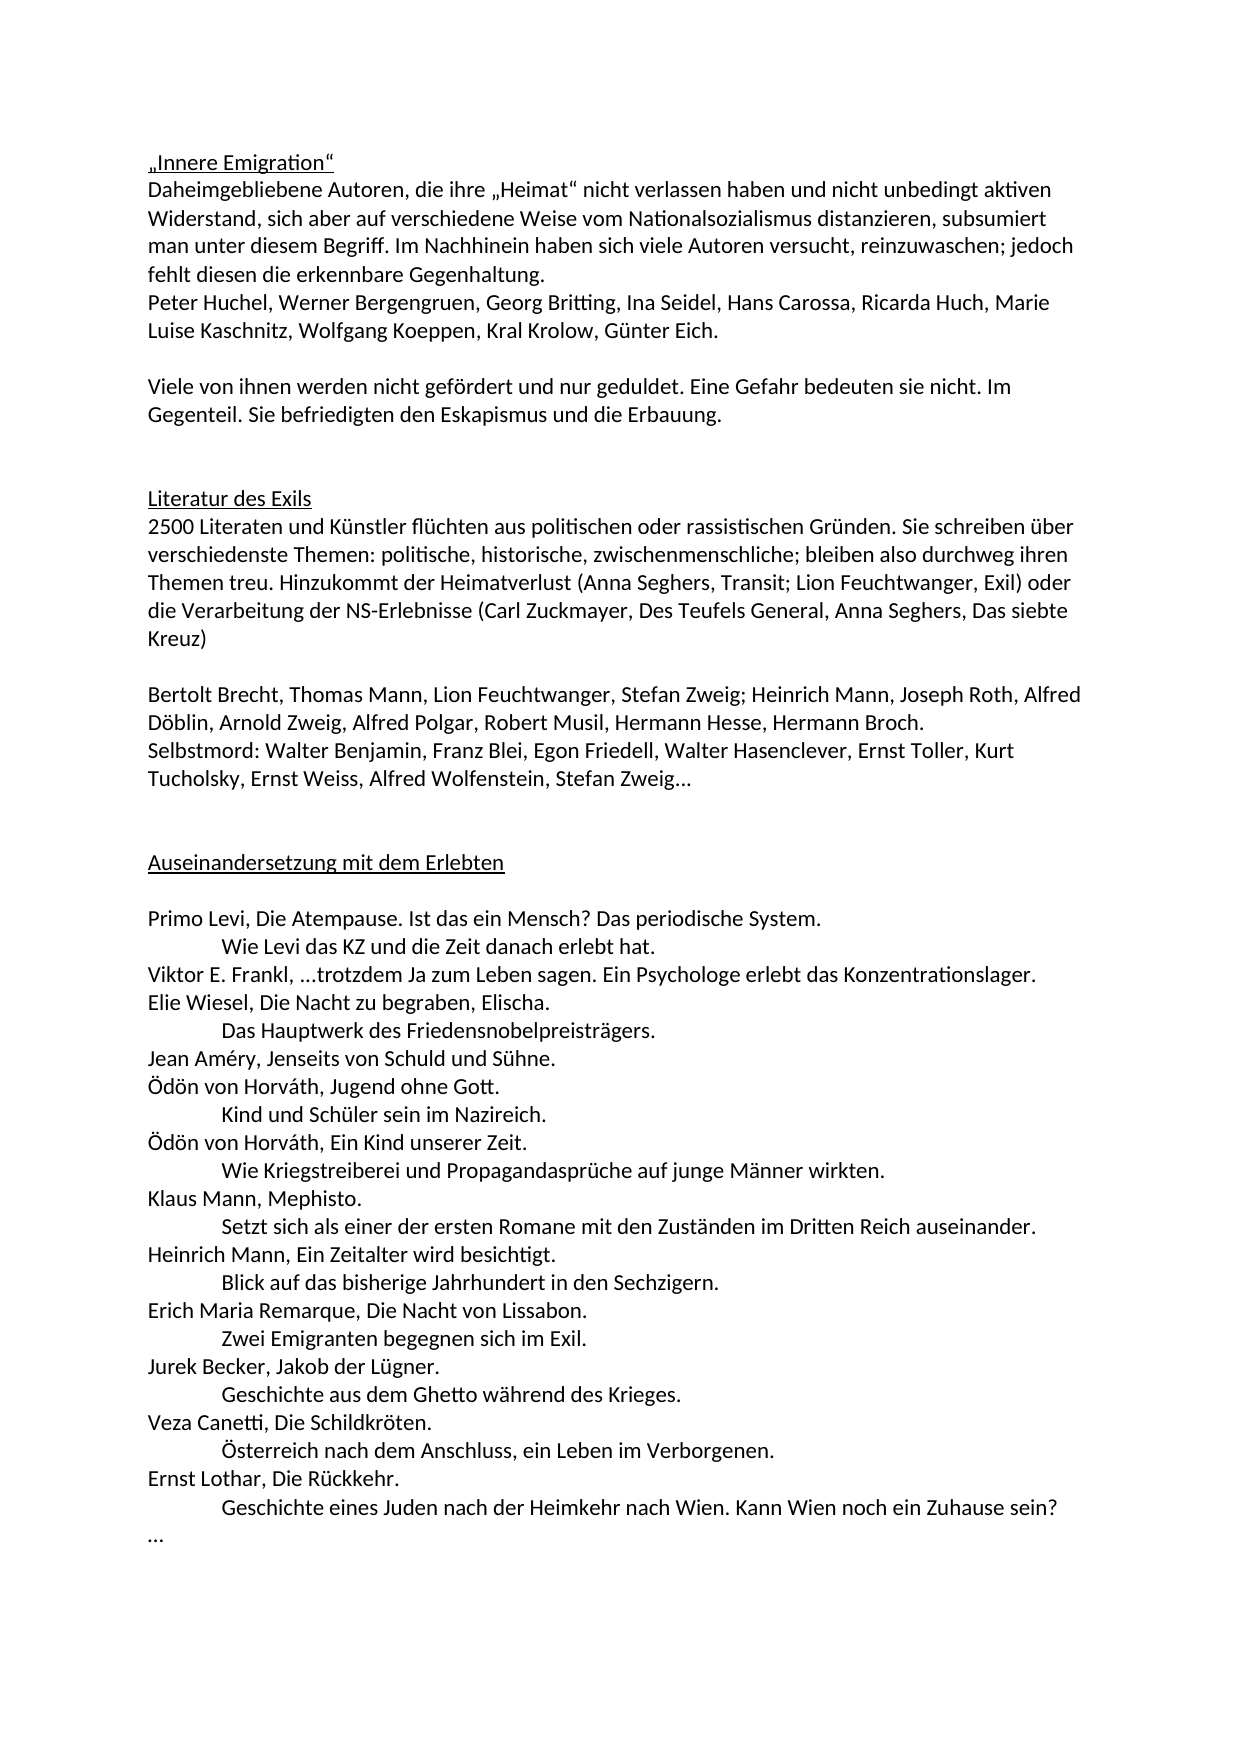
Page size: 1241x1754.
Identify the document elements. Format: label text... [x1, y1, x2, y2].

text Literatur des Exils [148, 484, 1093, 512]
text Blick auf das bisherige Jahrhundert in den Sechzigern. [148, 1268, 1093, 1296]
text Viele von ihnen werden nicht gefördert und nur geduldet. Eine Gefahr bedeuten sie nicht. Im Gegenteil. Sie befriedigten den Eskapismus und die Erbauung. [148, 372, 1093, 428]
text Geschichte eines Juden nach der Heimkehr nach Wien. Kann Wien noch ein Zuhause sein? [148, 1493, 1093, 1521]
text … [148, 1521, 1093, 1549]
text Auseinandersetzung mit dem Erlebten [148, 848, 1093, 876]
text Veza Canetti, Die Schildkröten. [148, 1408, 1093, 1437]
text Geschichte aus dem Ghetto während des Krieges. [148, 1381, 1093, 1408]
text Selbstmord: Walter Benjamin, Franz Blei, Egon Friedell, Walter Hasenclever, Ernst Toller, Kurt Tucholsky, Ernst Weiss, Alfred Wolfenstein, Stefan Zweig... [148, 736, 1093, 792]
text „Innere Emigration“ [148, 148, 1093, 176]
text Wie Kriegstreiberei und Propagandasprüche auf junge Männer wirkten. [148, 1156, 1093, 1184]
text Zwei Emigranten begegnen sich im Exil. [148, 1324, 1093, 1352]
text Österreich nach dem Anschluss, ein Leben im Verborgenen. [148, 1437, 1093, 1464]
text Setzt sich als einer der ersten Romane mit den Zuständen im Dritten Reich auseinander. [148, 1212, 1093, 1240]
text Peter Huchel, Werner Bergengruen, Georg Britting, Ina Seidel, Hans Carossa, Ricarda Huch, Marie Luise Kaschnitz, Wolfgang Koeppen, Kral Krolow, Günter Eich. [148, 288, 1093, 344]
text 2500 Literaten und Künstler flüchten aus politischen oder rassistischen Gründen. Sie schreiben über verschiedenste Themen: politische, historische, zwischenmenschliche; bleiben also durchweg ihren Themen treu. Hinzukommt der Heimatverlust (Anna Seghers, Transit; Lion Feuchtwanger, Exil) oder die Verarbeitung der NS-Erlebnisse (Carl Zuckmayer, Des Teufels General, Anna Seghers, Das siebte Kreuz) [148, 512, 1093, 652]
text Klaus Mann, Mephisto. [148, 1184, 1093, 1212]
text Jurek Becker, Jakob der Lügner. [148, 1352, 1093, 1381]
text Das Hauptwerk des Friedensnobelpreisträgers. [148, 1016, 1093, 1044]
text Viktor E. Frankl, ...trotzdem Ja zum Leben sagen. Ein Psychologe erlebt das Konzentrationslager. [148, 960, 1093, 988]
text Erich Maria Remarque, Die Nacht von Lissabon. [148, 1296, 1093, 1324]
text Kind und Schüler sein im Nazireich. [148, 1100, 1093, 1128]
text Primo Levi, Die Atempause. Ist das ein Mensch? Das periodische System. [148, 904, 1093, 932]
text Elie Wiesel, Die Nacht zu begraben, Elischa. [148, 988, 1093, 1016]
text Bertolt Brecht, Thomas Mann, Lion Feuchtwanger, Stefan Zweig; Heinrich Mann, Joseph Roth, Alfred Döblin, Arnold Zweig, Alfred Polgar, Robert Musil, Hermann Hesse, Hermann Broch. [148, 680, 1093, 736]
text Jean Améry, Jenseits von Schuld und Sühne. [148, 1044, 1093, 1072]
text Ödön von Horváth, Ein Kind unserer Zeit. [148, 1128, 1093, 1156]
text Ödön von Horváth, Jugend ohne Gott. [148, 1072, 1093, 1100]
text Ernst Lothar, Die Rückkehr. [148, 1464, 1093, 1493]
text Wie Levi das KZ und die Zeit danach erlebt hat. [148, 932, 1093, 960]
text Heinrich Mann, Ein Zeitalter wird besichtigt. [148, 1240, 1093, 1268]
text Daheimgebliebene Autoren, die ihre „Heimat“ nicht verlassen haben und nicht unbedingt aktiven Widerstand, sich aber auf verschiedene Weise vom Nationalsozialismus distanzieren, subsumiert man unter diesem Begriff. Im Nachhinein haben sich viele Autoren versucht, reinzuwaschen; jedoch fehlt diesen die erkennbare Gegenhaltung. [148, 176, 1093, 288]
